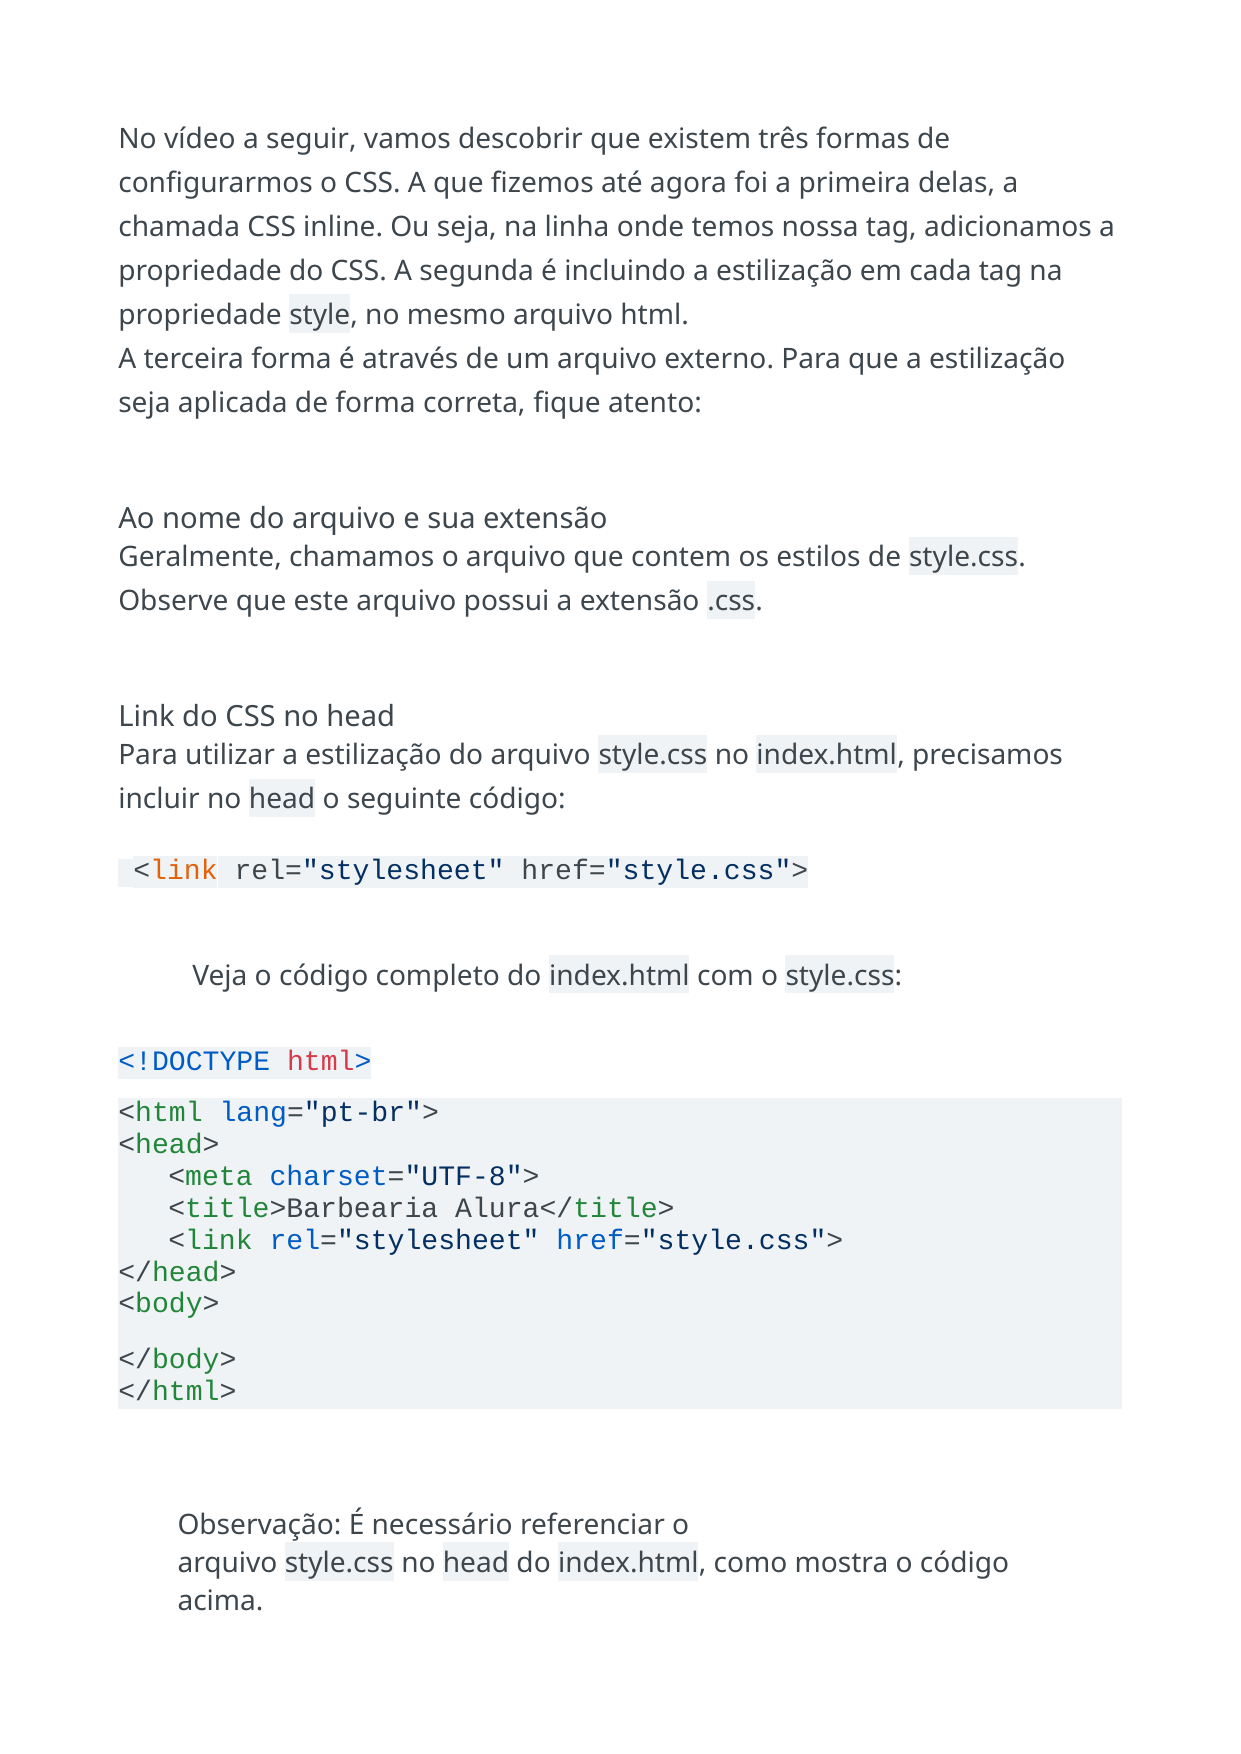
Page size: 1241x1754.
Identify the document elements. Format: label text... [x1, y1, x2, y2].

text Observação: É necessário referenciar o arquivo style.css no head do index.html, como mostra o código acima. [177, 1504, 1063, 1619]
text No vídeo a seguir, vamos descobrir que existem três formas de configurarmos o CSS. A que fizemos até agora foi a primeira delas, a chamada CSS inline. Ou seja, na linha onde temos nossa tag, adicionamos a propriedade do CSS. A segunda é incluindo a estilização em cada tag na propriedade style, no mesmo arquivo html. [118, 118, 1122, 333]
subtitle Link do CSS no head [118, 695, 1122, 735]
text </head> [118, 1258, 1122, 1289]
text Geralmente, chamamos o arquivo que contem os estilos de style.css. Observe que este arquivo possui a extensão .css. [118, 537, 1122, 619]
text <html lang="pt-br"> [118, 1098, 1122, 1130]
text A terceira forma é através de um arquivo externo. Para que a estilização seja aplicada de forma correta, fique atento: [118, 338, 1122, 421]
text Veja o código completo do index.html com o style.css: [118, 955, 1122, 993]
text </html> [118, 1377, 1122, 1409]
text <link rel="stylesheet" href="style.css"> [118, 1226, 1122, 1258]
text Para utilizar a estilização do arquivo style.css no index.html, precisamos incluir no head o seguinte código: [118, 735, 1122, 817]
text <title>Barbearia Alura</title> [118, 1194, 1122, 1226]
text </body> [118, 1345, 1122, 1377]
text <body> [118, 1289, 1122, 1321]
subtitle Ao nome do arquivo e sua extensão [118, 497, 1122, 537]
text <head> [118, 1130, 1122, 1162]
text <!DOCTYPE html> [118, 1014, 1122, 1079]
text <meta charset="UTF-8"> [118, 1162, 1122, 1194]
text <link rel="stylesheet" href="style.css"> [118, 823, 1122, 888]
